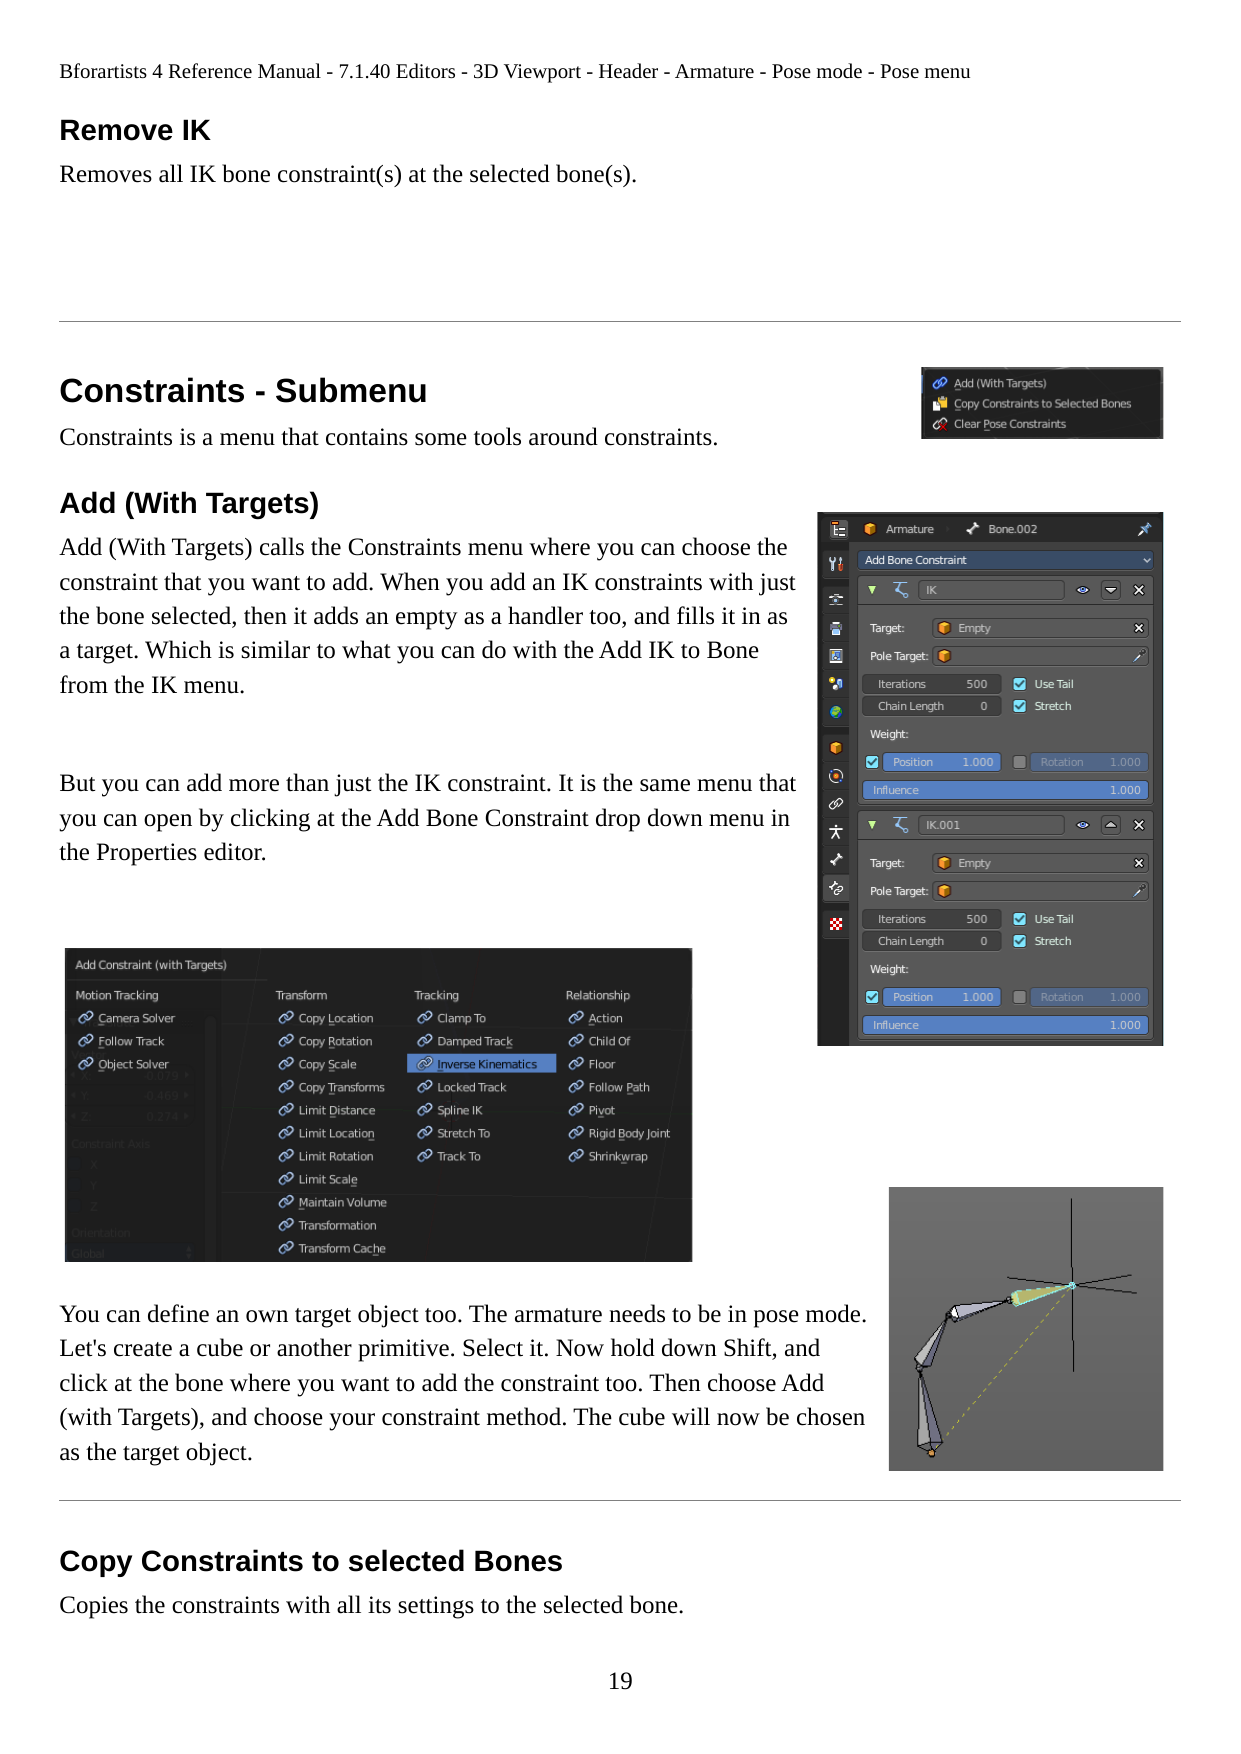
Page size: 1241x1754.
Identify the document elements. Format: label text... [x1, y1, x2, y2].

picture [817, 512, 1164, 1046]
text But you can add more than just the IK constraint. It is the same menu that you can open by clicking at the Add Bone Constraint drop down menu in the Properties editor. [59, 768, 817, 866]
text Constraints is a menu that contains some tools around constraints. [59, 422, 1181, 451]
subtitle Constraints - Submenu [59, 371, 921, 410]
picture [64, 948, 693, 1262]
subtitle [1164, 371, 1181, 410]
text You can define an own target object too. The armature needs to be in pose mode. Let's create a cube or another primitive. Select it. Now hold down Shift, and click at the bone where you want to add the constraint too. Then choose Add (with Targets), and choose your constraint method. The cube will now be chosen as the target object. [59, 1299, 888, 1465]
text Removes all IK bone constraint(s) at the selected bone(s). [59, 159, 1181, 188]
subtitle Add (With Targets) [59, 486, 1181, 519]
subtitle Copy Constraints to selected Bones [59, 1544, 1181, 1578]
text Copies the constraints with all its settings to the selected bone. [59, 1591, 1181, 1619]
picture [888, 1187, 1164, 1471]
subtitle Remove IK [59, 113, 1181, 146]
text Add (With Targets) calls the Constraints menu where you can choose the constraint that you want to add. When you add an IK constraints with just the bone selected, then it adds an empty as a handler too, and fills it in as a target. Which is similar to what you can do with the Add IK to Bone from the IK menu. [59, 532, 817, 699]
picture [921, 367, 1164, 439]
